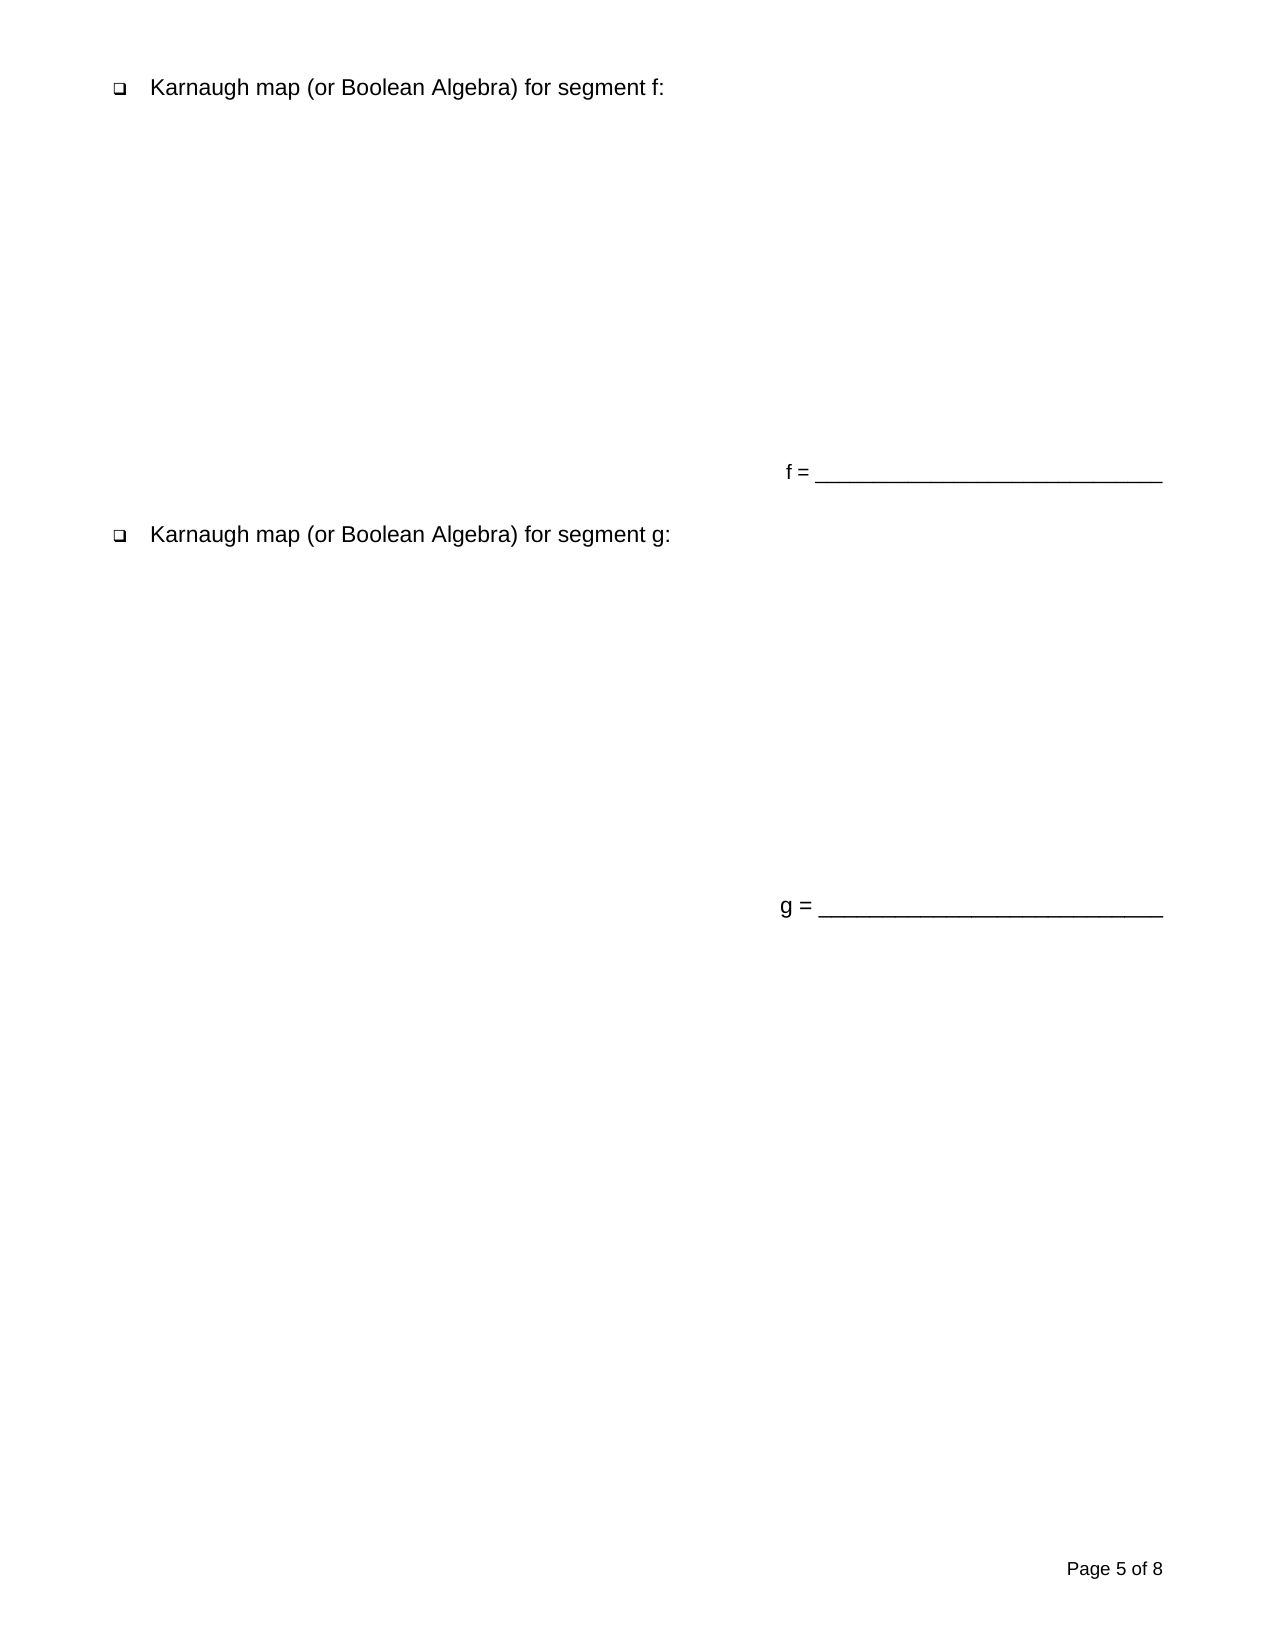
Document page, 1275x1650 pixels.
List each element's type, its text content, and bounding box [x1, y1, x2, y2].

text g = ___________________________ [112, 892, 1162, 918]
list Karnaugh map (or Boolean Algebra) for segment f: [112, 75, 1162, 434]
list Karnaugh map (or Boolean Algebra) for segment g: [112, 521, 1162, 880]
text f = ______________________________ [172, 446, 1162, 521]
